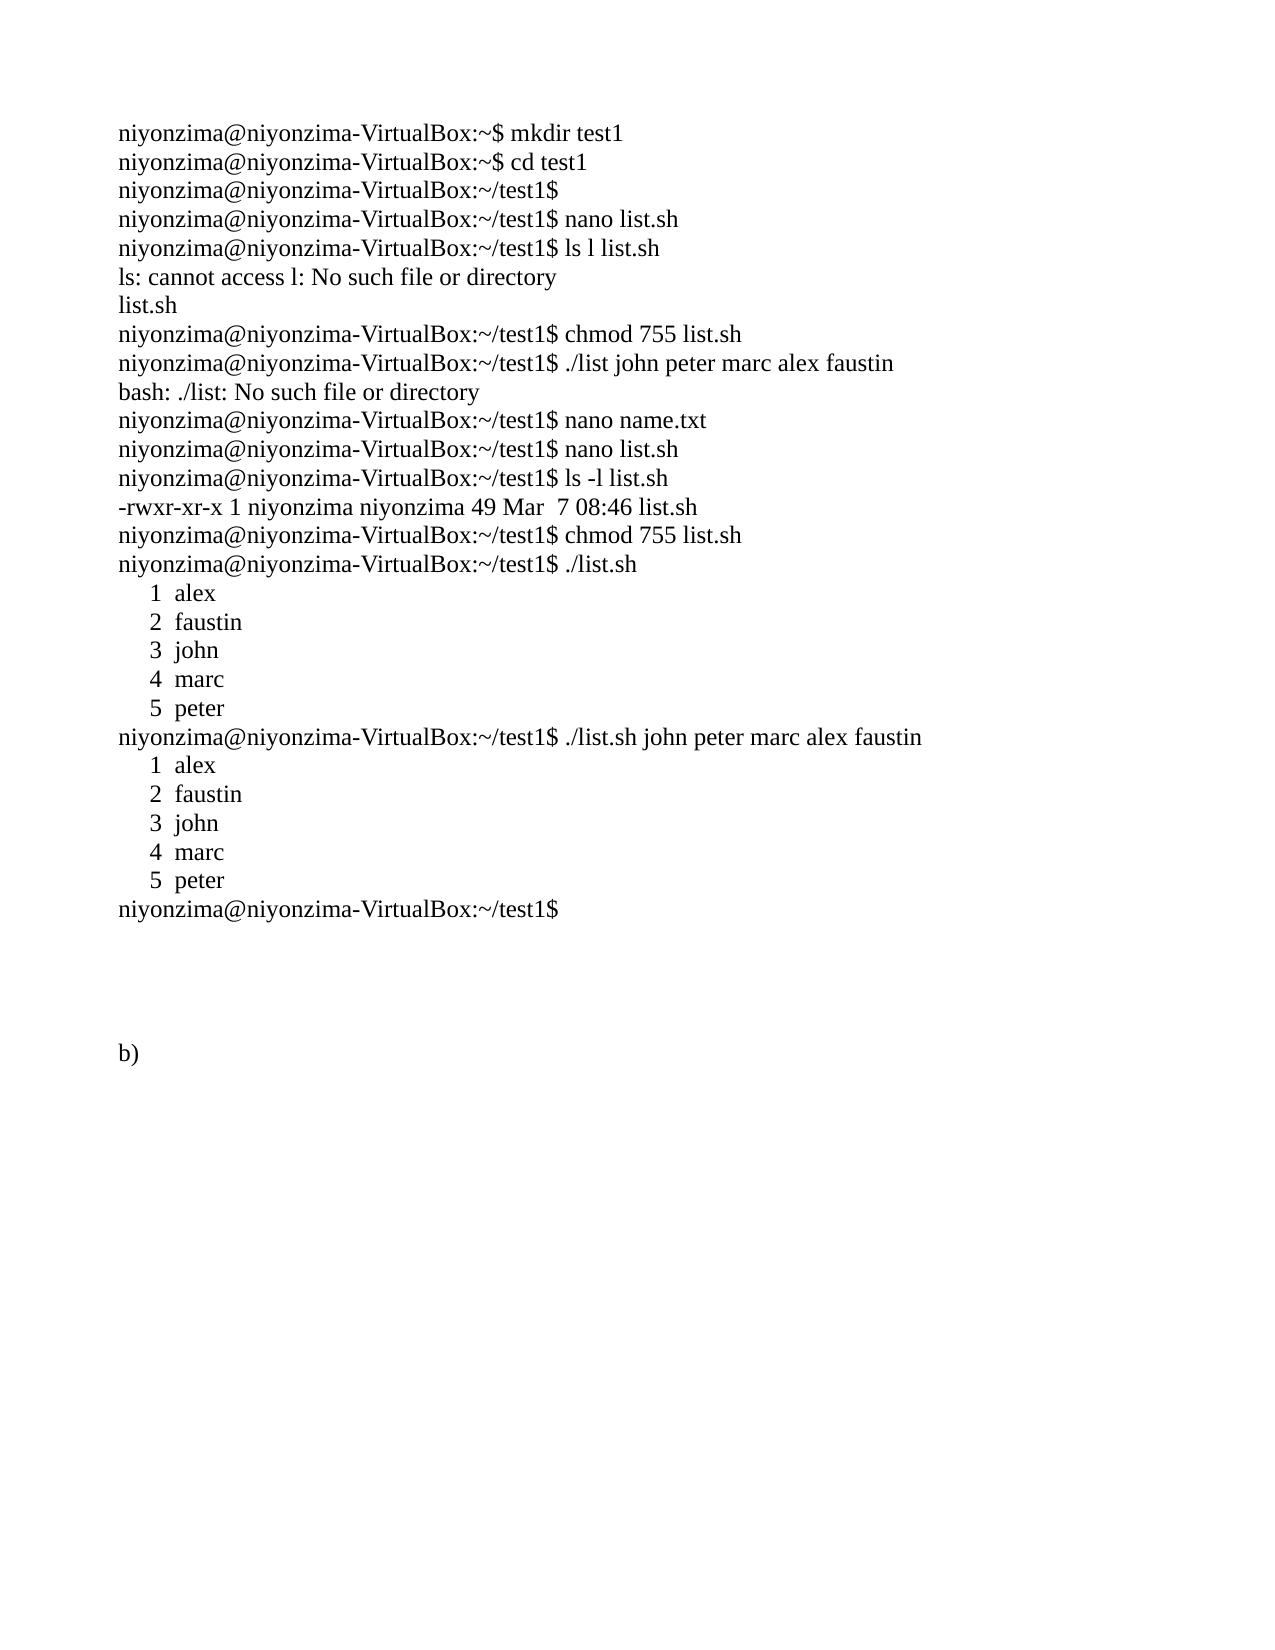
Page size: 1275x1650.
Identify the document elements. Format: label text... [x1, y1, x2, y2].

text niyonzima@niyonzima-VirtualBox:~$ mkdir test1 [118, 118, 1157, 147]
text niyonzima@niyonzima-VirtualBox:~/test1$ nano list.sh [118, 204, 1157, 233]
text list.sh [118, 291, 1157, 319]
text niyonzima@niyonzima-VirtualBox:~/test1$ ls l list.sh [118, 233, 1157, 262]
text 3 john [118, 808, 1157, 837]
text niyonzima@niyonzima-VirtualBox:~$ cd test1 [118, 147, 1157, 176]
text 1 alex [118, 578, 1157, 607]
text 2 faustin [118, 779, 1157, 808]
text niyonzima@niyonzima-VirtualBox:~/test1$ chmod 755 list.sh [118, 521, 1157, 549]
text niyonzima@niyonzima-VirtualBox:~/test1$ ./list john peter marc alex faustin [118, 348, 1157, 377]
text 4 marc [118, 837, 1157, 866]
text niyonzima@niyonzima-VirtualBox:~/test1$ [118, 894, 1157, 923]
text 5 peter [118, 693, 1157, 722]
text niyonzima@niyonzima-VirtualBox:~/test1$ nano name.txt [118, 406, 1157, 434]
text niyonzima@niyonzima-VirtualBox:~/test1$ ./list.sh [118, 549, 1157, 578]
text b) [118, 1038, 1157, 1067]
text bash: ./list: No such file or directory [118, 377, 1157, 406]
text niyonzima@niyonzima-VirtualBox:~/test1$ chmod 755 list.sh [118, 319, 1157, 348]
text 4 marc [118, 664, 1157, 693]
text niyonzima@niyonzima-VirtualBox:~/test1$ [118, 176, 1157, 204]
text niyonzima@niyonzima-VirtualBox:~/test1$ ./list.sh john peter marc alex faustin [118, 722, 1157, 751]
text niyonzima@niyonzima-VirtualBox:~/test1$ nano list.sh [118, 434, 1157, 463]
text 5 peter [118, 866, 1157, 894]
text ls: cannot access l: No such file or directory [118, 262, 1157, 291]
text 3 john [118, 636, 1157, 664]
text 1 alex [118, 751, 1157, 779]
text 2 faustin [118, 607, 1157, 636]
text -rwxr-xr-x 1 niyonzima niyonzima 49 Mar 7 08:46 list.sh [118, 492, 1157, 521]
text niyonzima@niyonzima-VirtualBox:~/test1$ ls -l list.sh [118, 463, 1157, 492]
